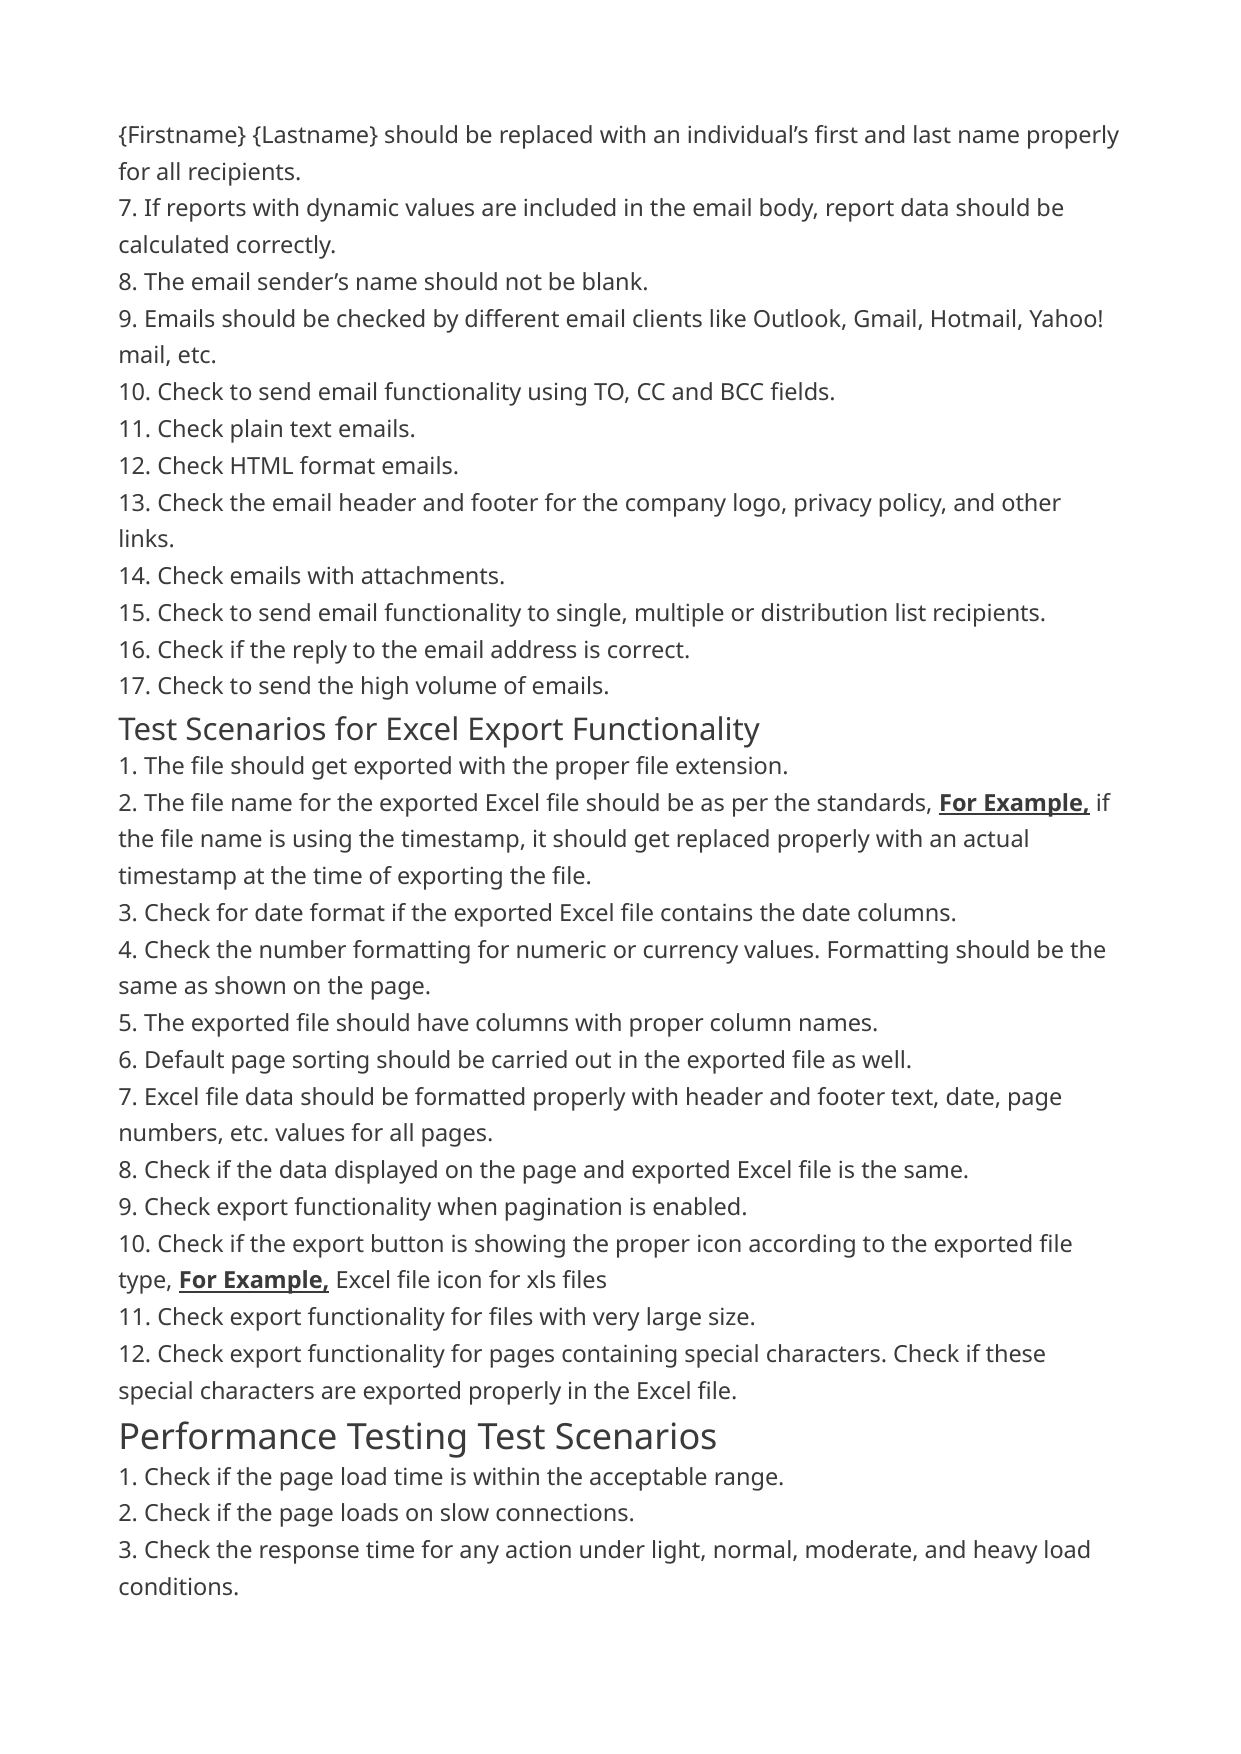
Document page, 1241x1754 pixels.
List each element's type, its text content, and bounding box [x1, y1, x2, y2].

text {Firstname} {Lastname} should be replaced with an individual’s first and last name properly for all recipients. 7. If reports with dynamic values are included in the email body, report data should be calculated correctly. 8. The email sender’s name should not be blank. 9. Emails should be checked by different email clients like Outlook, Gmail, Hotmail, Yahoo! mail, etc. 10. Check to send email functionality using TO, CC and BCC fields. 11. Check plain text emails. 12. Check HTML format emails. 13. Check the email header and footer for the company logo, privacy policy, and other links. 14. Check emails with attachments. 15. Check to send email functionality to single, multiple or distribution list recipients. 16. Check if the reply to the email address is correct. 17. Check to send the high volume of emails. [118, 118, 1122, 702]
subtitle Test Scenarios for Excel Export Functionality [118, 706, 1122, 749]
subtitle Performance Testing Test Scenarios [118, 1411, 1122, 1460]
text 1. The file should get exported with the proper file extension. 2. The file name for the exported Excel file should be as per the standards, For Example, if the file name is using the timestamp, it should get replaced properly with an actual timestamp at the time of exporting the file. 3. Check for date format if the exported Excel file contains the date columns. 4. Check the number formatting for numeric or currency values. Formatting should be the same as shown on the page. 5. The exported file should have columns with proper column names. 6. Default page sorting should be carried out in the exported file as well. 7. Excel file data should be formatted properly with header and footer text, date, page numbers, etc. values for all pages. 8. Check if the data displayed on the page and exported Excel file is the same. 9. Check export functionality when pagination is enabled. 10. Check if the export button is showing the proper icon according to the exported file type, For Example, Excel file icon for xls files 11. Check export functionality for files with very large size. 12. Check export functionality for pages containing special characters. Check if these special characters are exported properly in the Excel file. [118, 749, 1122, 1406]
text 1. Check if the page load time is within the acceptable range. 2. Check if the page loads on slow connections. 3. Check the response time for any action under light, normal, moderate, and heavy load conditions. [118, 1460, 1122, 1602]
